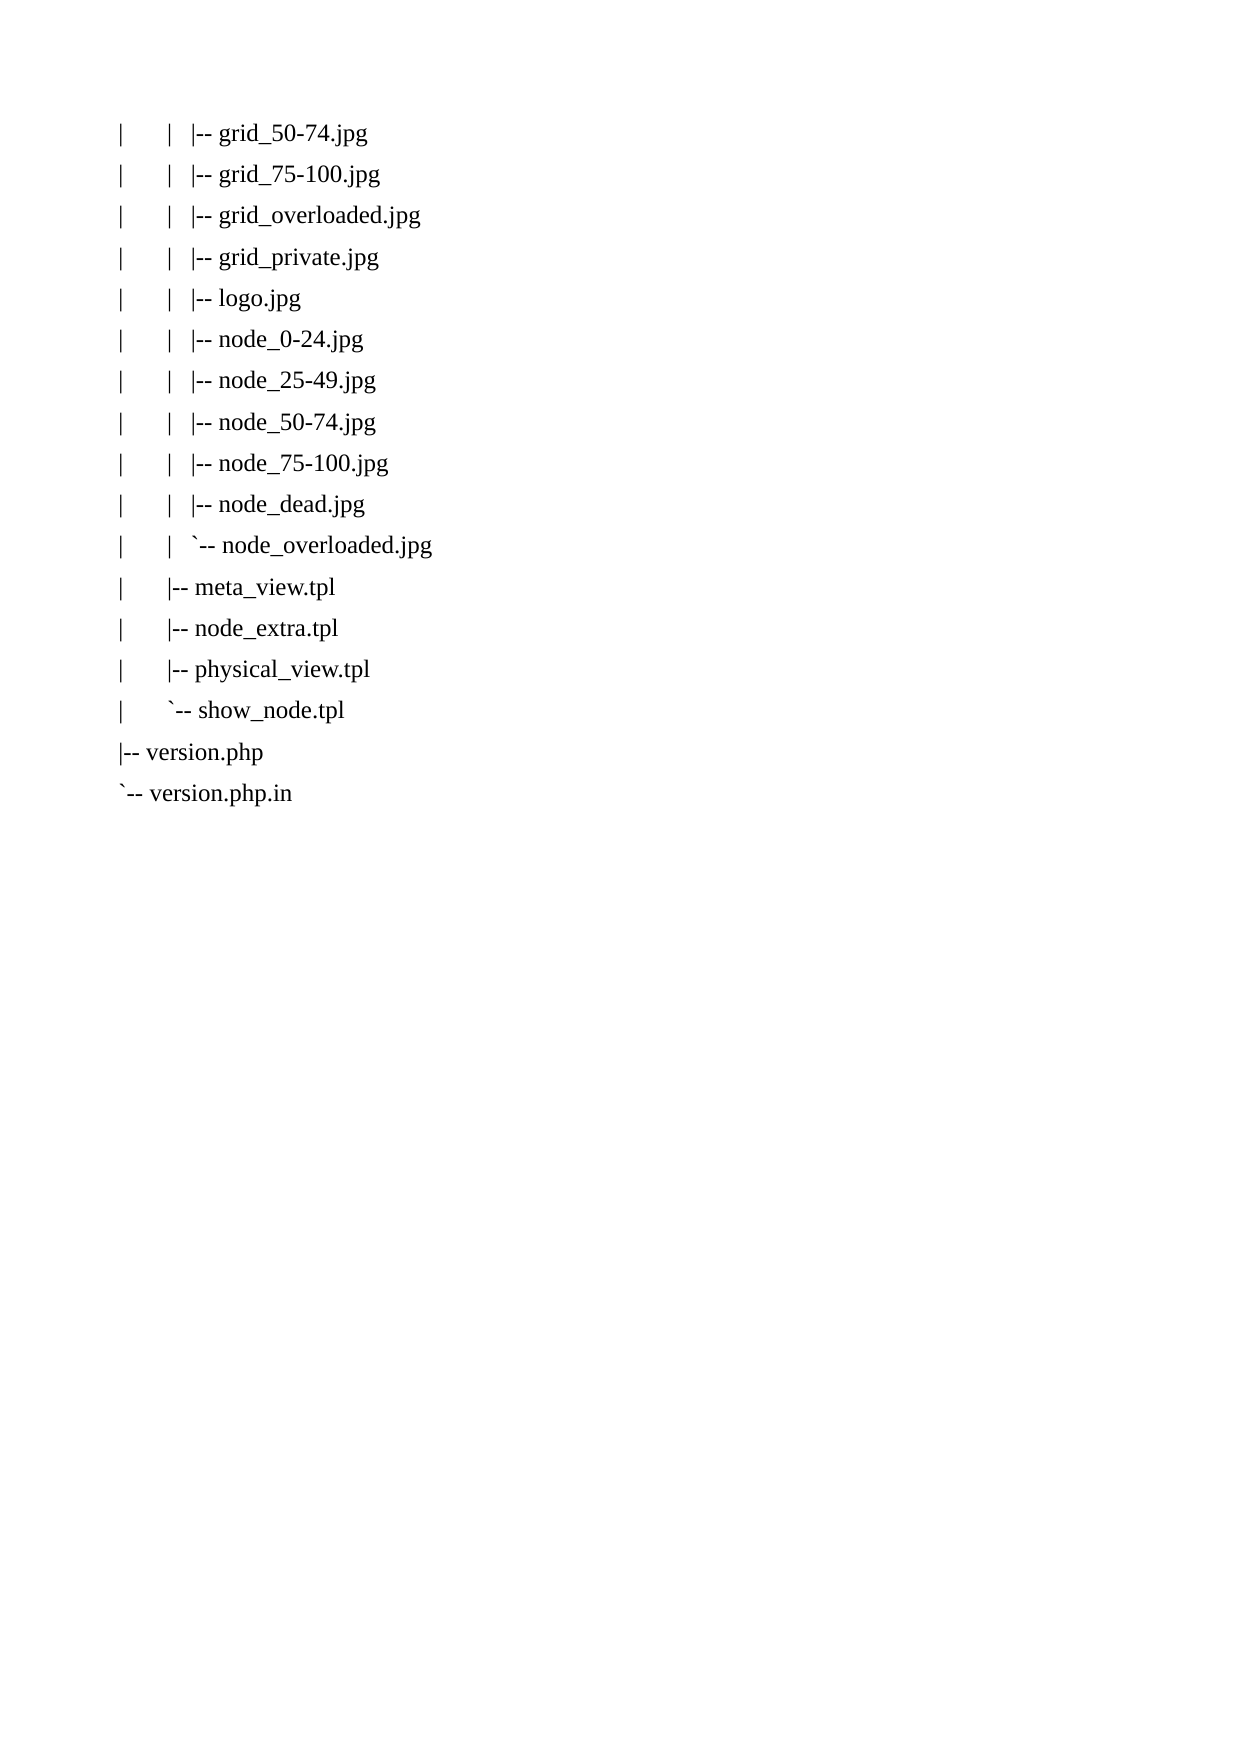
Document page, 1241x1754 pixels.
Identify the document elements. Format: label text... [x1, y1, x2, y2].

text | | |-- node_75-100.jpg [118, 448, 1122, 477]
text | |-- node_extra.tpl [118, 613, 1122, 642]
text | | |-- grid_75-100.jpg [118, 159, 1122, 188]
text | | `-- node_overloaded.jpg [118, 531, 1122, 559]
text | |-- physical_view.tpl [118, 654, 1122, 683]
text `-- version.php.in [118, 778, 1122, 807]
text | | |-- node_0-24.jpg [118, 324, 1122, 353]
text | | |-- grid_private.jpg [118, 242, 1122, 271]
text | | |-- logo.jpg [118, 283, 1122, 312]
text |-- version.php [118, 737, 1122, 766]
text | |-- meta_view.tpl [118, 572, 1122, 601]
text | | |-- grid_50-74.jpg [118, 118, 1122, 147]
text | | |-- grid_overloaded.jpg [118, 201, 1122, 229]
text | `-- show_node.tpl [118, 696, 1122, 724]
text | | |-- node_dead.jpg [118, 489, 1122, 518]
text | | |-- node_25-49.jpg [118, 366, 1122, 394]
text | | |-- node_50-74.jpg [118, 407, 1122, 436]
